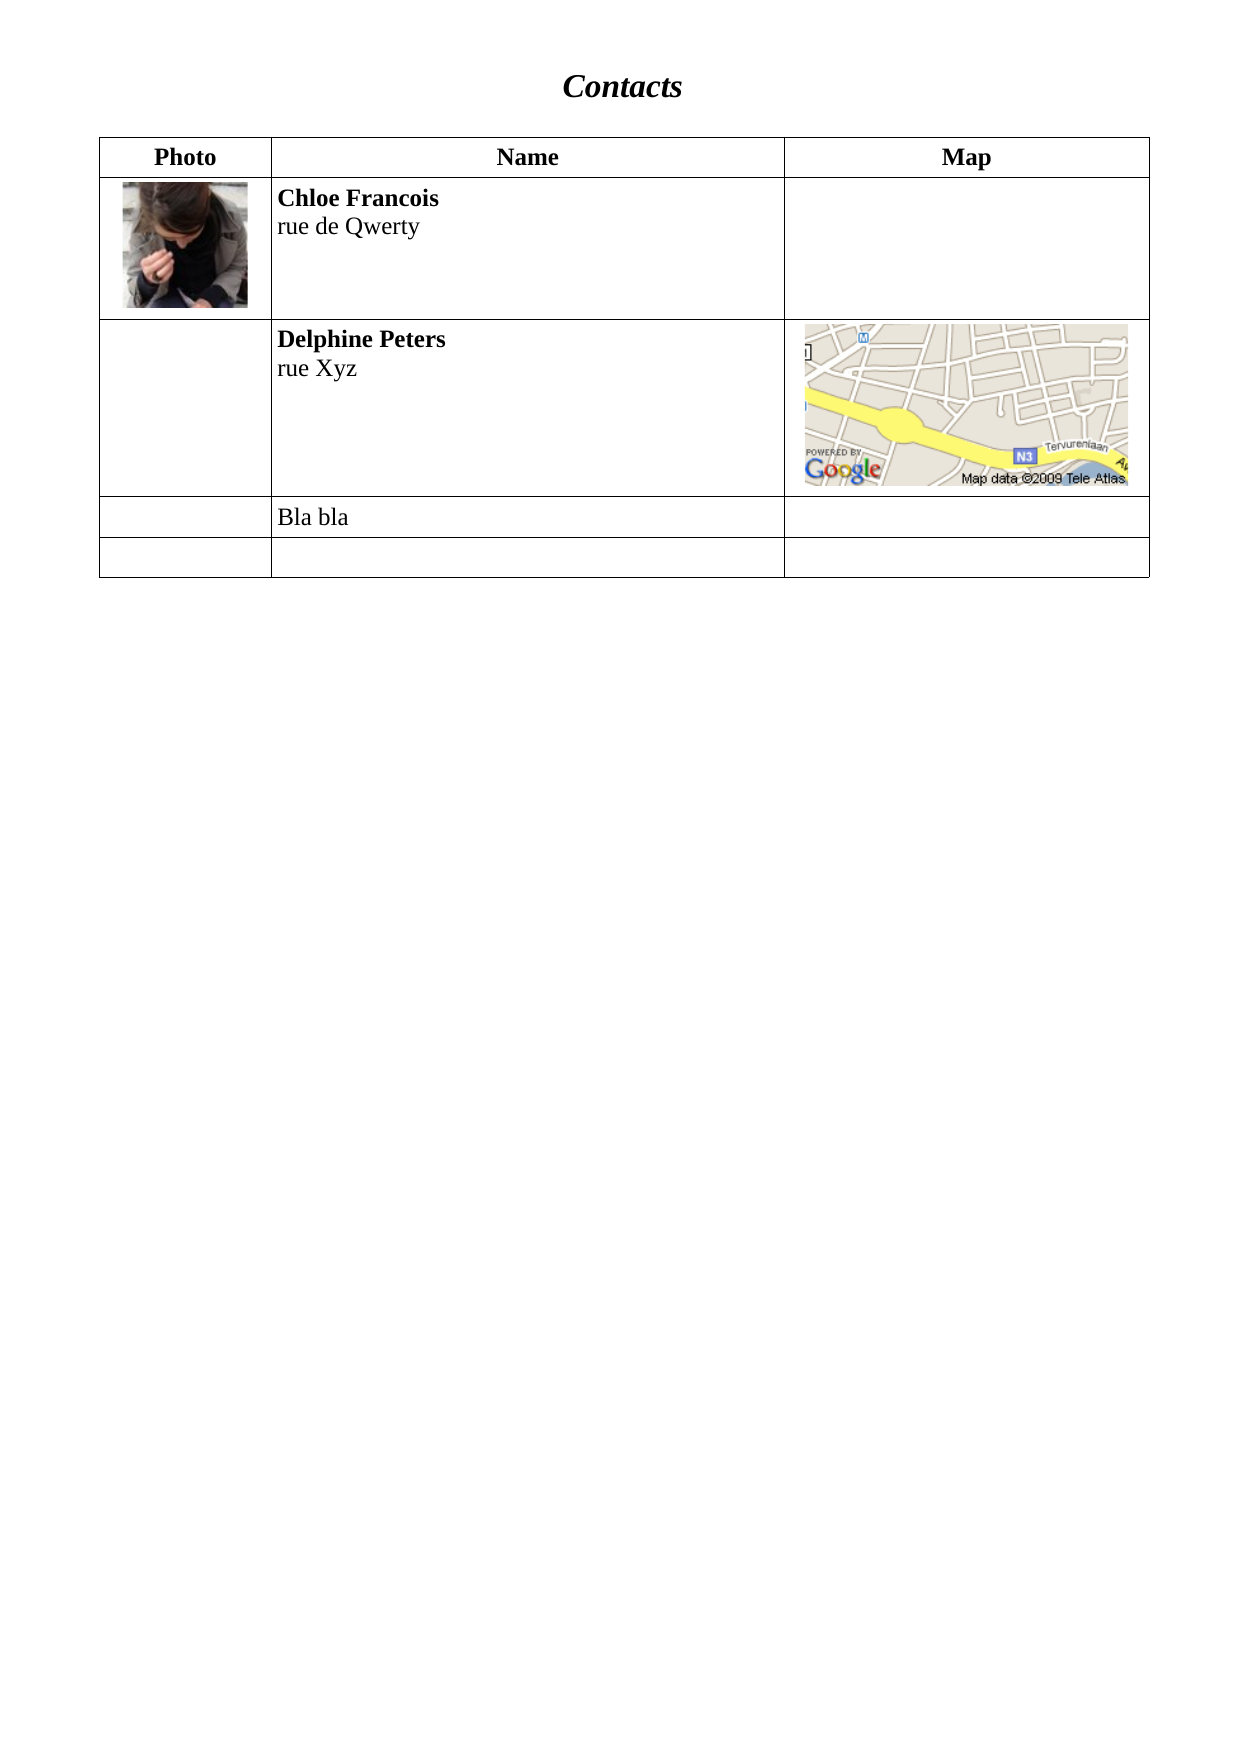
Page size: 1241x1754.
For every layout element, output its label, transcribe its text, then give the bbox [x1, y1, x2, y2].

text Contacts [99, 67, 1149, 105]
table_cell Chloe Francois rue de Qwerty [272, 178, 784, 318]
table_header Photo [100, 138, 271, 177]
table_cell [100, 178, 271, 318]
table_cell [785, 497, 1149, 537]
picture [804, 324, 1129, 486]
table_cell [100, 497, 271, 537]
table_cell Bla bla [272, 497, 784, 537]
table_cell [100, 320, 271, 496]
table_cell [272, 538, 784, 577]
table_header Name [272, 138, 784, 177]
table_header Map [785, 138, 1149, 177]
table_cell [785, 178, 1149, 318]
picture [122, 182, 248, 308]
table_cell [100, 538, 271, 577]
table_cell [785, 538, 1149, 577]
table_cell Delphine Peters rue Xyz [272, 320, 784, 496]
table_cell [785, 320, 1149, 496]
